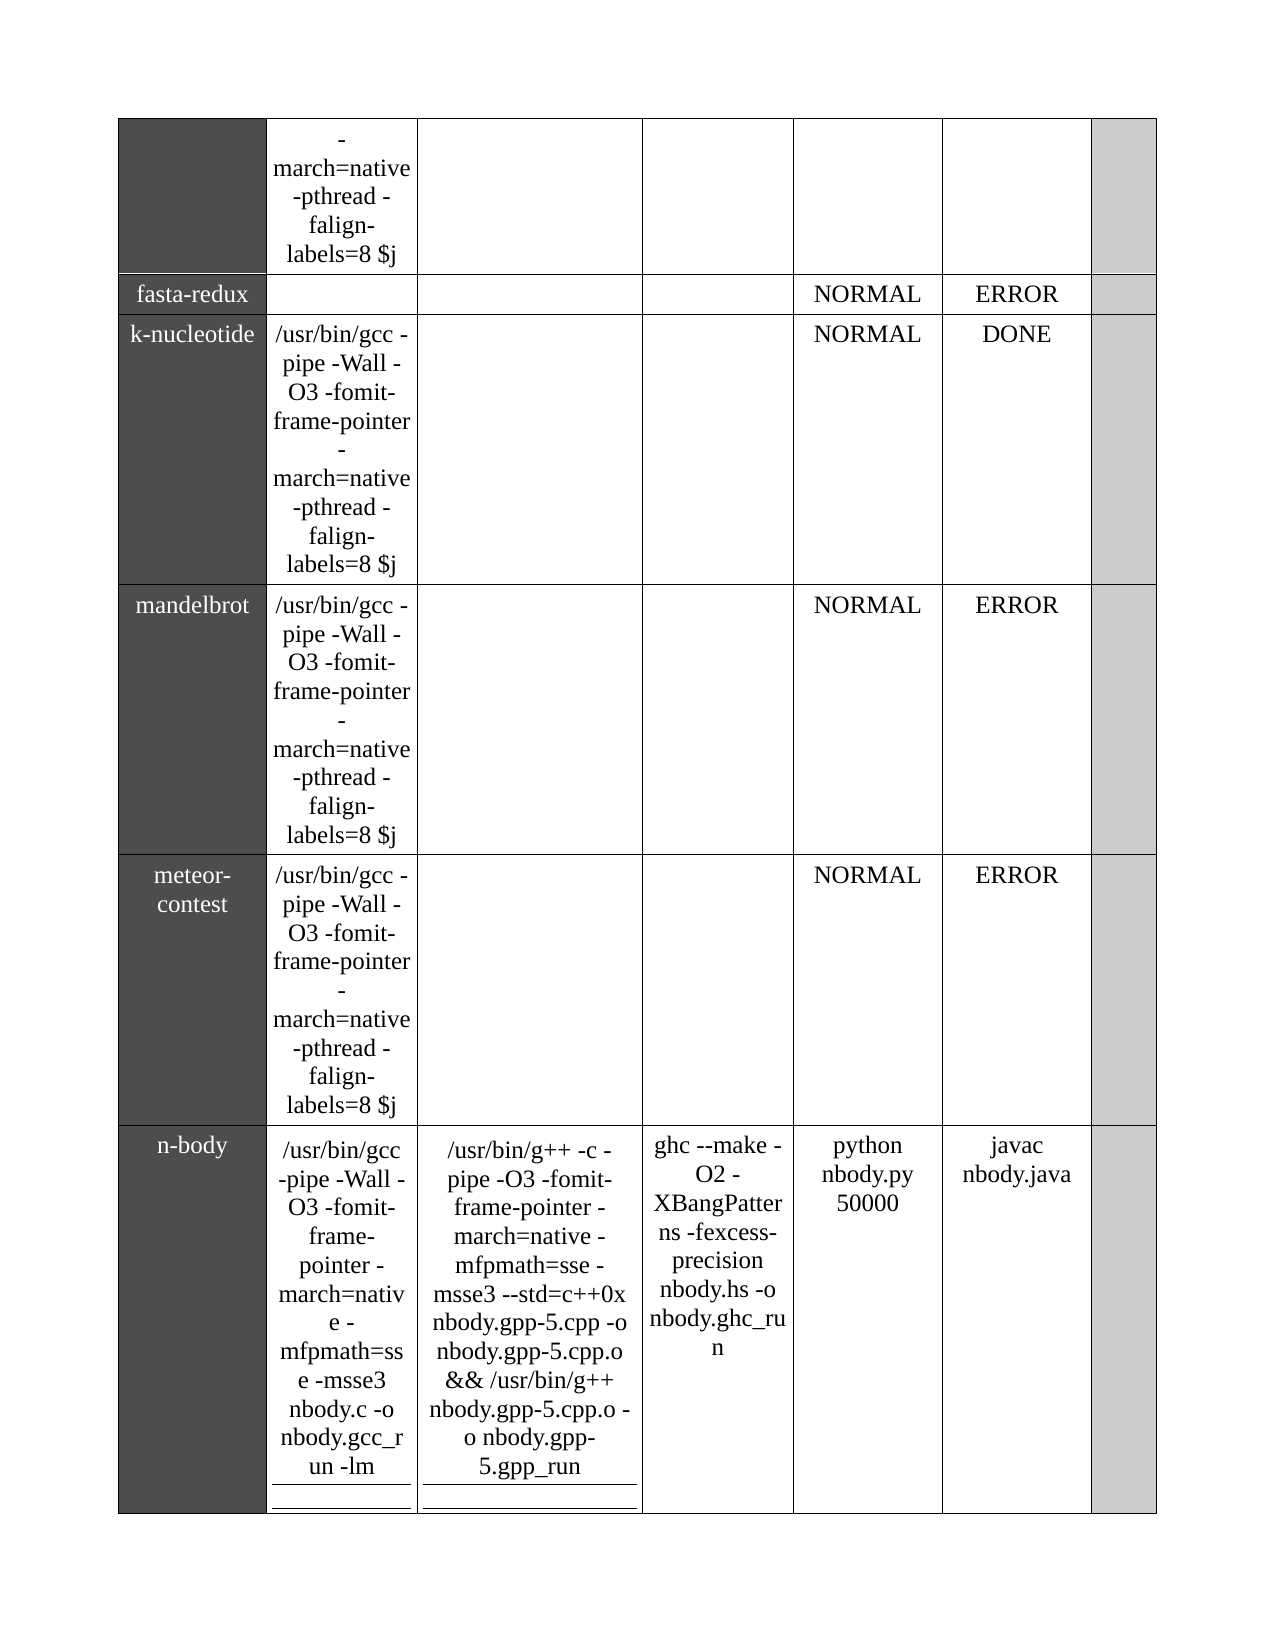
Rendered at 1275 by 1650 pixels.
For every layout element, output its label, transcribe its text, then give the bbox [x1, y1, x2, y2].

table_cell ghc --make -O2 -XBangPatterns -fexcess-precision nbody.hs -o nbody.ghc_run [643, 1126, 793, 1513]
table_cell /usr/bin/g++ -c -pipe -O3 -fomit-frame-pointer -march=native -mfpmath=sse -msse3 --std=c++0x nbody.gpp-5.cpp -o nbody.gpp-5.cpp.o && /usr/bin/g++ nbody.gpp-5.cpp.o -o nbody.gpp-5.gpp_run [418, 1126, 642, 1513]
table_cell [643, 315, 793, 584]
table_cell NORMAL [794, 855, 942, 1125]
table_cell [1092, 1126, 1156, 1513]
table_cell /usr/bin/gcc -pipe -Wall -O3 -fomit-frame-pointer -march=native -pthread -falign-labels=8 $j [267, 315, 417, 584]
table_cell ERROR [943, 275, 1091, 314]
table_cell ERROR [943, 585, 1091, 854]
table_cell [1092, 275, 1156, 314]
table_cell [1092, 855, 1156, 1125]
table_cell [418, 315, 642, 584]
table_cell [418, 855, 642, 1125]
table_cell python nbody.py 50000 [794, 1126, 942, 1513]
table_cell javac nbody.java [943, 1126, 1091, 1513]
table_cell NORMAL [794, 585, 942, 854]
table_cell [418, 585, 642, 854]
table_cell /usr/bin/gcc -pipe -Wall -O3 -fomit-frame-pointer -march=native -pthread -falign-labels=8 $j [267, 585, 417, 854]
table_cell [643, 275, 793, 314]
table_cell k-nucleotide [119, 315, 266, 584]
table_cell mandelbrot [119, 585, 266, 854]
table_cell [418, 119, 642, 273]
table_cell ERROR [943, 855, 1091, 1125]
table_cell [1092, 585, 1156, 854]
table_cell [643, 585, 793, 854]
table_cell [119, 119, 266, 273]
table_cell [643, 855, 793, 1125]
table_cell [643, 119, 793, 273]
table_cell DONE [943, 315, 1091, 584]
table_cell NORMAL [794, 315, 942, 584]
table_cell /usr/bin/gcc -pipe -Wall -O3 -fomit-frame-pointer -march=native -mfpmath=sse -msse3 nbody.c -o nbody.gcc_run -lm [267, 1126, 417, 1513]
table_cell [1092, 315, 1156, 584]
table_cell [418, 275, 642, 314]
table_cell [794, 119, 942, 273]
table_cell meteor-contest [119, 855, 266, 1125]
table_cell -march=native -pthread -falign-labels=8 $j [267, 119, 417, 273]
table_cell n-body [119, 1126, 266, 1513]
table_cell fasta-redux [119, 275, 266, 314]
table_cell NORMAL [794, 275, 942, 314]
table_cell [1092, 119, 1156, 273]
table_cell [267, 275, 417, 314]
table_cell [943, 119, 1091, 273]
table_cell /usr/bin/gcc -pipe -Wall -O3 -fomit-frame-pointer -march=native -pthread -falign-labels=8 $j [267, 855, 417, 1125]
